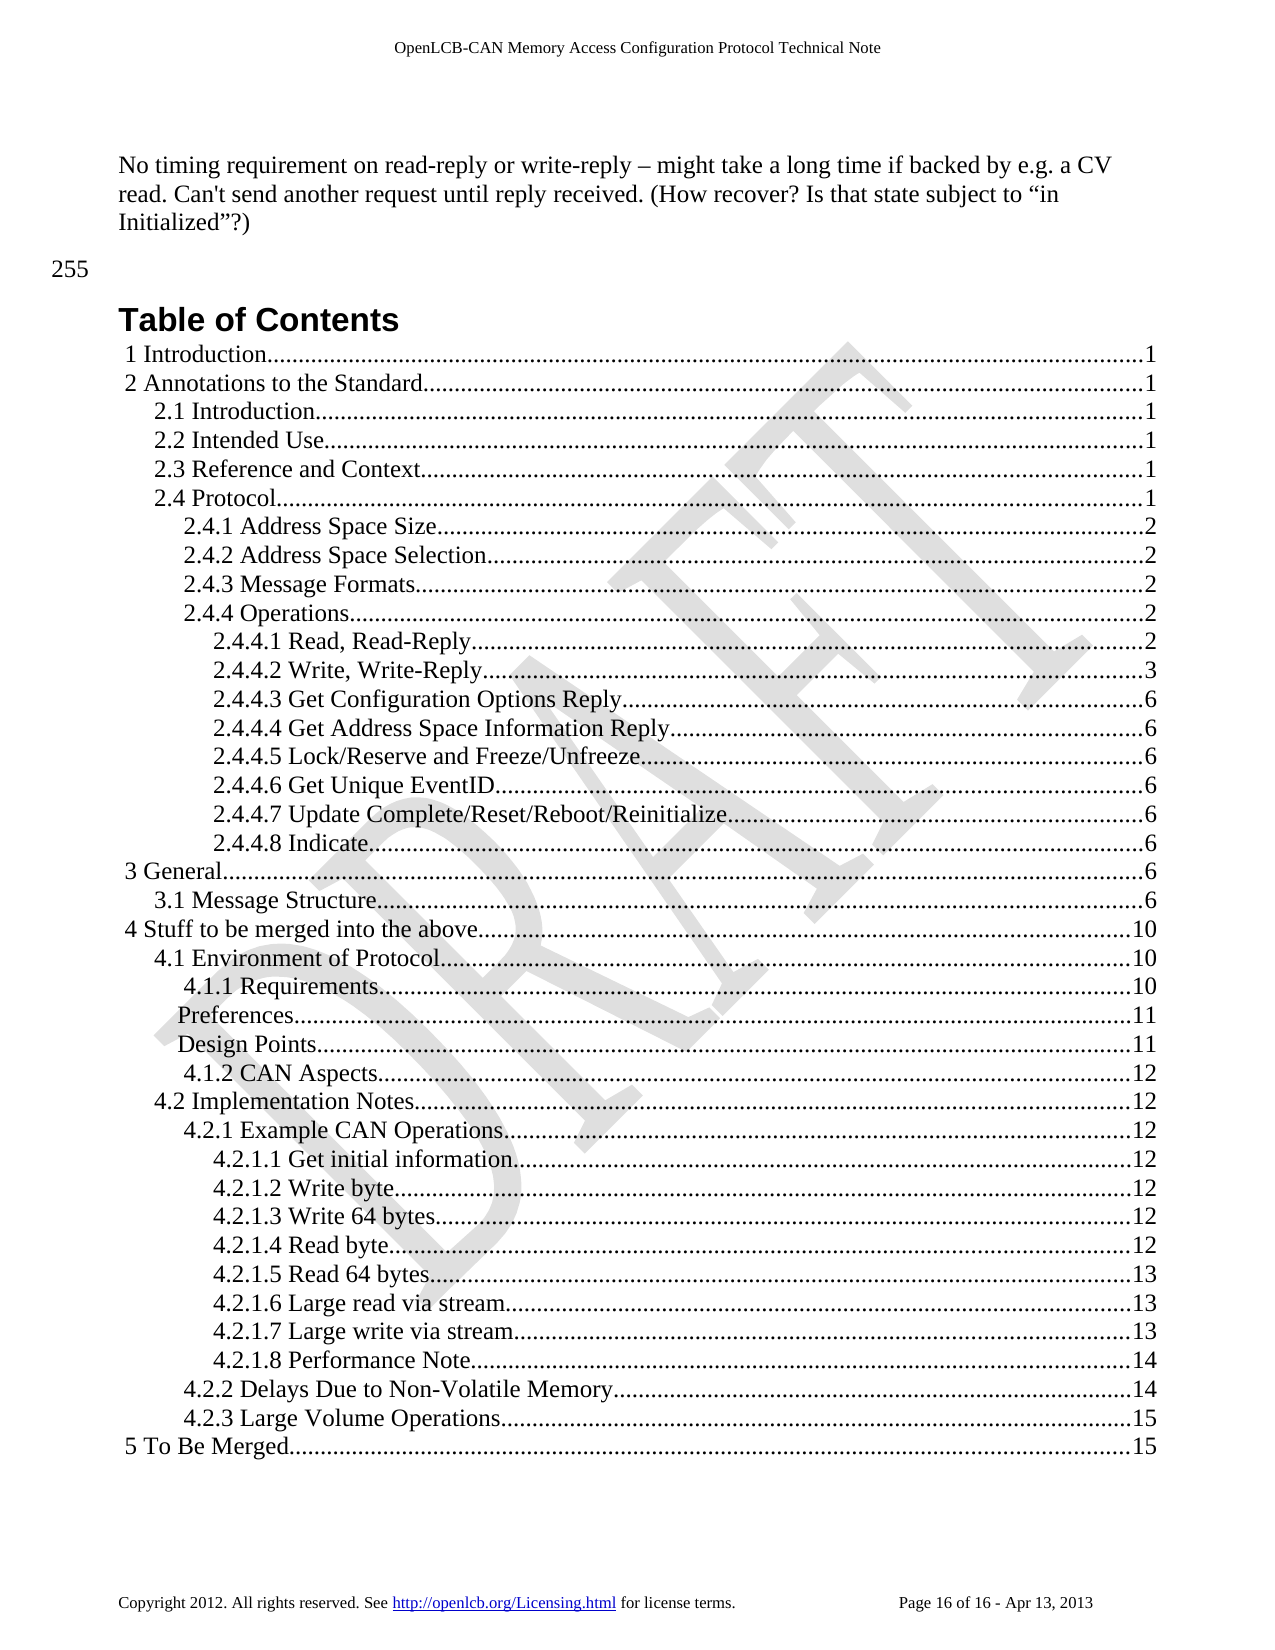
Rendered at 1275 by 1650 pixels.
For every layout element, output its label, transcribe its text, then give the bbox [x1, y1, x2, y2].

text 4.2.1.7 Large write via stream 13 [207, 1316, 1157, 1345]
text 3 General 6 [670, 856, 810, 885]
text 4.2.1.6 Large read via stream 13 [207, 1288, 1157, 1316]
text 4 Stuff to be merged into the above 10 [118, 914, 406, 943]
text 4.2.1.1 Get initial information 12 [513, 1144, 1157, 1173]
text 2.4.4.4 Get Address Space Information Reply 6 [207, 713, 554, 741]
text 4.2 Implementation Notes 12 [625, 1086, 1157, 1115]
text 4 Stuff to be merged into the above 10 [694, 914, 1157, 943]
text 2.4.4.8 Indicate 6 [482, 828, 633, 856]
text 4.2.1.1 Get initial information 12 [207, 1144, 326, 1173]
text 2.1 Introduction 1 [148, 396, 792, 425]
text 2.4.4.8 Indicate 6 [371, 828, 465, 856]
text 4.2.1.4 Read byte 12 [207, 1230, 412, 1259]
text 4.2.1 Example CAN Operations 12 [177, 1115, 297, 1144]
text 4.2 Implementation Notes 12 [479, 1086, 578, 1115]
text 2.4.4 Operations 2 [1002, 598, 1157, 626]
text 2.4.4.7 Update Complete/Reset/Reboot/Reinitialize 6 [743, 799, 882, 828]
text 4.2.1.2 Write byte 12 [369, 1173, 494, 1201]
text 4.2.1.1 Get initial information 12 [340, 1144, 492, 1173]
text 2.4.2 Address Space Selection 2 [944, 540, 1157, 569]
text 2.2 Intended Use 1 [773, 432, 815, 454]
text 2.4.4 Operations 2 [177, 598, 686, 626]
text 2.4.4.8 Indicate 6 [634, 828, 681, 856]
text 3.1 Message Structure 6 [826, 885, 1157, 914]
text 3.1 Message Structure 6 [674, 885, 816, 914]
text 2.4.4.8 Indicate 6 [884, 828, 1157, 856]
text 2.4.4.1 Read, Read-Reply 2 [729, 626, 818, 655]
text 2.4.4.2 Write, Write-Reply 3 [809, 655, 873, 684]
text 4.1 Environment of Protocol 10 [541, 943, 712, 971]
text Design Points 11 [535, 1029, 1157, 1058]
text 2 Annotations to the Standard 1 [876, 368, 1157, 396]
text 2.4.4.1 Read, Read-Reply 2 [831, 626, 1016, 655]
text 4.1.1 Requirements 10 [502, 972, 581, 1000]
text 3.1 Message Structure 6 [148, 885, 377, 914]
text 2.4.1 Address Space Size 2 [688, 511, 759, 540]
text 4.2.1.8 Performance Note 14 [207, 1345, 1157, 1374]
text 4.1.2 CAN Aspects 12 [456, 1058, 549, 1086]
text 2.4.4.3 Get Configuration Options Reply 6 [207, 684, 534, 713]
text 4.1.1 Requirements 10 [177, 971, 216, 1000]
text 2.4.4.4 Get Address Space Information Reply 6 [554, 713, 602, 741]
text 2.4.4.5 Lock/Reserve and Freeze/Unfreeze 6 [207, 741, 574, 770]
text 2.4.4.6 Get Unique EventID 6 [594, 770, 687, 799]
text Preferences 11 [398, 1000, 492, 1029]
text 2.4.4.8 Indicate 6 [786, 828, 882, 856]
text 2.4.4.5 Lock/Reserve and Freeze/Unfreeze 6 [658, 741, 830, 770]
text 4.2.1.2 Write byte 12 [521, 1173, 1157, 1201]
text 2.4.4.2 Write, Write-Reply 3 [860, 655, 1033, 684]
text 2.4.4.4 Get Address Space Information Reply 6 [616, 713, 801, 741]
text 2.4.4.8 Indicate 6 [207, 828, 359, 856]
text 4.2.1.3 Write 64 bytes 12 [207, 1201, 383, 1230]
text 2.4.4.7 Update Complete/Reset/Reboot/Reinitialize 6 [912, 799, 1157, 828]
text 4.1 Environment of Protocol 10 [290, 943, 434, 971]
text 2.4.4.7 Update Complete/Reset/Reboot/Reinitialize 6 [614, 799, 701, 828]
text 2.4.4.2 Write, Write-Reply 3 [531, 655, 744, 684]
text 3 General 6 [827, 856, 856, 865]
text 2.1 Introduction 1 [815, 396, 1157, 425]
text Design Points 11 [429, 1029, 521, 1058]
text 2.4.4.4 Get Address Space Information Reply 6 [816, 713, 1157, 741]
text 4.1.2 CAN Aspects 12 [177, 1058, 239, 1086]
text 4.2.1.2 Write byte 12 [207, 1173, 354, 1201]
text 2.3 Reference and Context 1 [858, 454, 1157, 483]
text 2.4 Protocol 1 [148, 483, 705, 511]
text 4.2.1.4 Read byte 12 [482, 1230, 1157, 1259]
text 2.4.4.7 Update Complete/Reset/Reboot/Reinitialize 6 [207, 799, 400, 828]
text 2.4.4.6 Get Unique EventID 6 [873, 770, 1157, 799]
text 2 Annotations to the Standard 1 [118, 368, 820, 396]
text 2.4 Protocol 1 [721, 483, 769, 511]
text 2.4.4.8 Indicate 6 [693, 828, 768, 856]
text 4.2.1.3 Write 64 bytes 12 [397, 1201, 492, 1230]
text 2.4 Protocol 1 [763, 483, 872, 511]
text 4.2.1.4 Read byte 12 [426, 1230, 471, 1251]
text 2.4.2 Address Space Selection 2 [665, 540, 930, 569]
text 4.2.1 Example CAN Operations 12 [596, 1115, 1157, 1144]
text 4.2.1.5 Read 64 bytes 13 [207, 1259, 426, 1288]
text 4.2.1.5 Read 64 bytes 13 [452, 1259, 1157, 1288]
text Preferences 11 [656, 1000, 1157, 1029]
text 4.2 Implementation Notes 12 [282, 1086, 461, 1115]
text 4 Stuff to be merged into the above 10 [420, 914, 515, 943]
text 4.1.1 Requirements 10 [227, 977, 342, 1000]
text 2.4.4 Operations 2 [803, 598, 987, 626]
text 2.4.4.6 Get Unique EventID 6 [207, 770, 594, 799]
text 2.4.4 Operations 2 [701, 598, 811, 626]
text 2.3 Reference and Context 1 [757, 454, 844, 483]
text 2.4 Protocol 1 [887, 483, 1157, 511]
text No timing requirement on read-reply or write-reply – might take a long time if backed by e.g. a CV read. Can't send another request until reply received. (How recover? Is that state subject to “in Initialized”?) [118, 150, 1157, 236]
text 2.4.4.1 Read, Read-Reply 2 [1030, 626, 1157, 655]
text 2.4.4.1 Read, Read-Reply 2 [207, 626, 715, 655]
text 1 Introduction 1 [118, 339, 1157, 368]
text 2.4.3 Message Formats 2 [177, 569, 658, 598]
subtitle Table of Contents [118, 300, 1157, 339]
text 2.2 Intended Use 1 [148, 425, 763, 454]
text 4.1.1 Requirements 10 [740, 971, 1157, 1000]
text 4.2.3 Large Volume Operations 15 [177, 1403, 1157, 1431]
text Preferences 11 [215, 1000, 381, 1029]
text 2.4.4.2 Write, Write-Reply 3 [1056, 655, 1157, 684]
text 4.1.1 Requirements 10 [596, 971, 721, 1000]
text 3 General 6 [855, 856, 1157, 885]
text 2.4.4.5 Lock/Reserve and Freeze/Unfreeze 6 [574, 741, 644, 770]
text 2.4.3 Message Formats 2 [973, 569, 1157, 598]
text 2.4.1 Address Space Size 2 [177, 511, 677, 540]
text Design Points 11 [225, 1029, 411, 1058]
text 2.4.4.2 Write, Write-Reply 3 [207, 655, 528, 684]
text 4.1.1 Requirements 10 [360, 971, 463, 1000]
text 2.4.1 Address Space Size 2 [748, 511, 901, 540]
text 2.4.1 Address Space Size 2 [915, 511, 1157, 540]
text 4.1 Environment of Protocol 10 [148, 943, 272, 971]
text 4.1 Environment of Protocol 10 [714, 943, 1157, 971]
text 4.1.2 CAN Aspects 12 [254, 1058, 438, 1086]
text 4.1.2 CAN Aspects 12 [564, 1058, 1157, 1086]
text 2.4.4.6 Get Unique EventID 6 [700, 770, 859, 799]
text 5 To Be Merged 15 [118, 1431, 1157, 1460]
text Preferences 11 [506, 1000, 639, 1029]
text 2.4.4.7 Update Complete/Reset/Reboot/Reinitialize 6 [434, 799, 614, 828]
text 2.3 Reference and Context 1 [148, 454, 741, 483]
text 2.4.4.5 Lock/Reserve and Freeze/Unfreeze 6 [844, 741, 1157, 770]
text 4 Stuff to be merged into the above 10 [541, 914, 693, 943]
text 4.1 Environment of Protocol 10 [449, 943, 512, 971]
text 4.2.1 Example CAN Operations 12 [311, 1115, 480, 1144]
text 3 General 6 [118, 856, 331, 885]
text 4.2 Implementation Notes 12 [148, 1086, 268, 1115]
text 2.4.3 Message Formats 2 [672, 569, 959, 598]
text 2.4.2 Address Space Selection 2 [177, 540, 648, 569]
text 2.4.4.3 Get Configuration Options Reply 6 [798, 684, 1157, 713]
text 2 Annotations to the Standard 1 [832, 374, 884, 396]
text Design Points 11 [177, 1039, 211, 1058]
text 3.1 Message Structure 6 [529, 885, 673, 914]
text 3 General 6 [509, 856, 653, 885]
text 3.1 Message Structure 6 [391, 885, 512, 914]
text 2.2 Intended Use 1 [829, 425, 1157, 454]
text 2.4.4.2 Write, Write-Reply 3 [758, 655, 798, 675]
text 4.2.1 Example CAN Operations 12 [499, 1115, 584, 1144]
text 4.2.2 Delays Due to Non-Volatile Memory 14 [177, 1374, 1157, 1403]
text 2.4.4.3 Get Configuration Options Reply 6 [574, 684, 773, 713]
text 4.2.1.3 Write 64 bytes 12 [509, 1201, 1157, 1230]
text 3 General 6 [366, 856, 493, 885]
